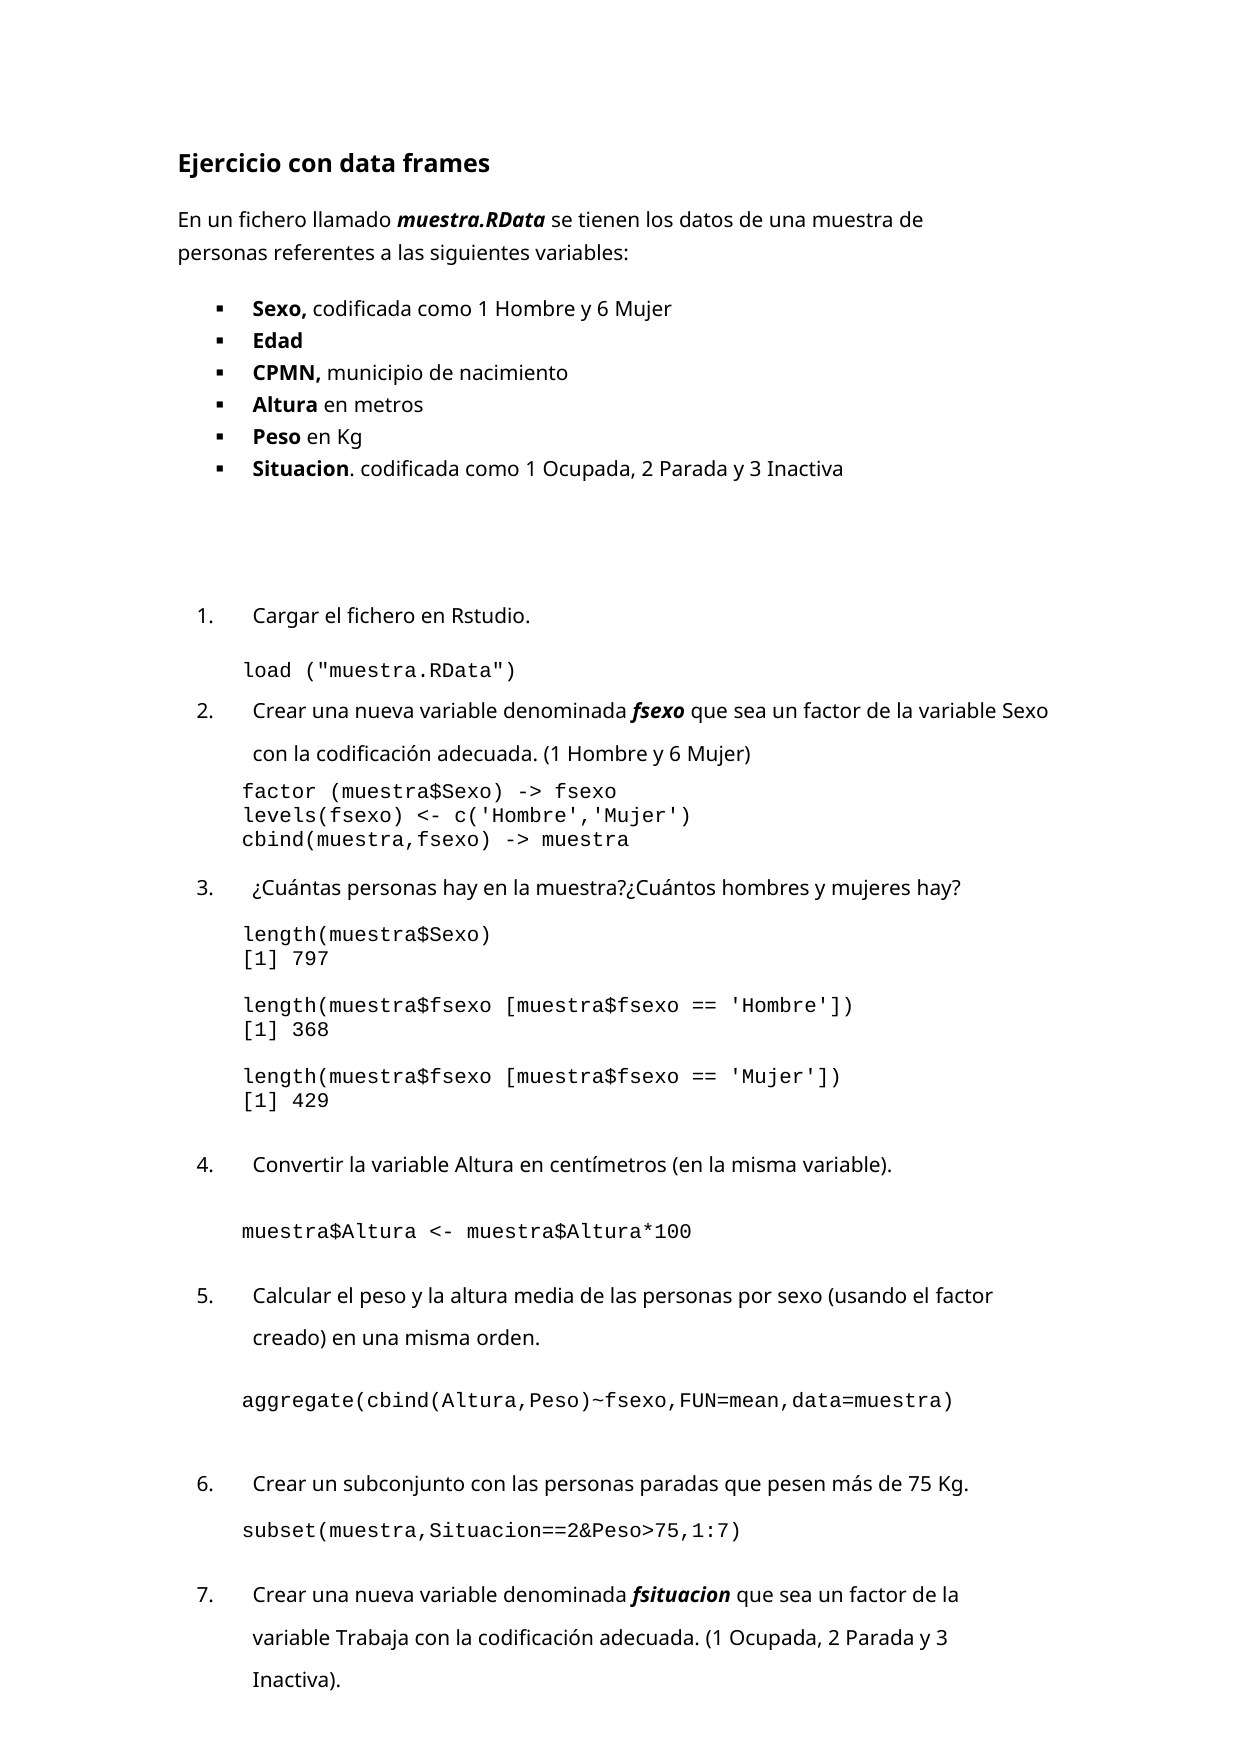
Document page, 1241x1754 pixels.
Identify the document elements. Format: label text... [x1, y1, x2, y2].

text load ("muestra.RData") [167, 661, 1069, 684]
text aggregate(cbind(Altura,Peso)~fsexo,FUN=mean,data=muestra) [167, 1389, 1069, 1413]
text subset(muestra,Situacion==2&Peso>75,1:7) [167, 1521, 1069, 1544]
text cbind(muestra,fsexo) -> muestra [167, 829, 1069, 852]
list Situacion. codificada como 1 Ocupada, 2 Parada y 3 Inactiva [215, 454, 1069, 483]
text levels(fsexo) <- c('Hombre','Mujer') [167, 805, 1069, 829]
text Ejercicio con data frames [177, 146, 1069, 180]
text length(muestra$fsexo [muestra$fsexo == 'Hombre']) [167, 995, 1069, 1019]
list Calcular el peso y la altura media de las personas por sexo (usando el factor creado) en una misma orden. [196, 1281, 1043, 1352]
list ¿Cuántas personas hay en la muestra?¿Cuántos hombres y mujeres hay? [196, 876, 1069, 900]
text [1] 429 [167, 1090, 1069, 1113]
list Crear una nueva variable denominada fsexo que sea un factor de la variable Sexo con la codificación adecuada. (1 Hombre y 6 Mujer) [196, 696, 1058, 767]
list Crear un subconjunto con las personas paradas que pesen más de 75 Kg. [196, 1472, 1069, 1496]
list Convertir la variable Altura en centímetros (en la misma variable). [196, 1150, 1069, 1178]
list Altura en metros [215, 390, 1069, 419]
list CPMN, municipio de nacimiento [215, 358, 1069, 387]
text En un fichero llamado muestra.RData se tienen los datos de una muestra de personas referentes a las siguientes variables: [177, 205, 987, 266]
text length(muestra$fsexo [muestra$fsexo == 'Mujer']) [167, 1066, 1069, 1090]
list Crear una nueva variable denominada fsituacion que sea un factor de la variable Trabaja con la codificación adecuada. (1 Ocupada, 2 Parada y 3 Inactiva). [196, 1580, 1014, 1694]
list Edad [215, 326, 1069, 355]
text length(muestra$Sexo) [167, 924, 1069, 948]
list Peso en Kg [215, 422, 1069, 451]
list Sexo, codificada como 1 Hombre y 6 Mujer [215, 294, 1069, 323]
text [1] 368 [167, 1019, 1069, 1043]
text factor (muestra$Sexo) -> fsexo [167, 781, 1069, 805]
text [1] 797 [167, 948, 1069, 972]
text muestra$Altura <- muestra$Altura*100 [167, 1221, 1069, 1245]
list Cargar el fichero en Rstudio. [196, 601, 1069, 629]
